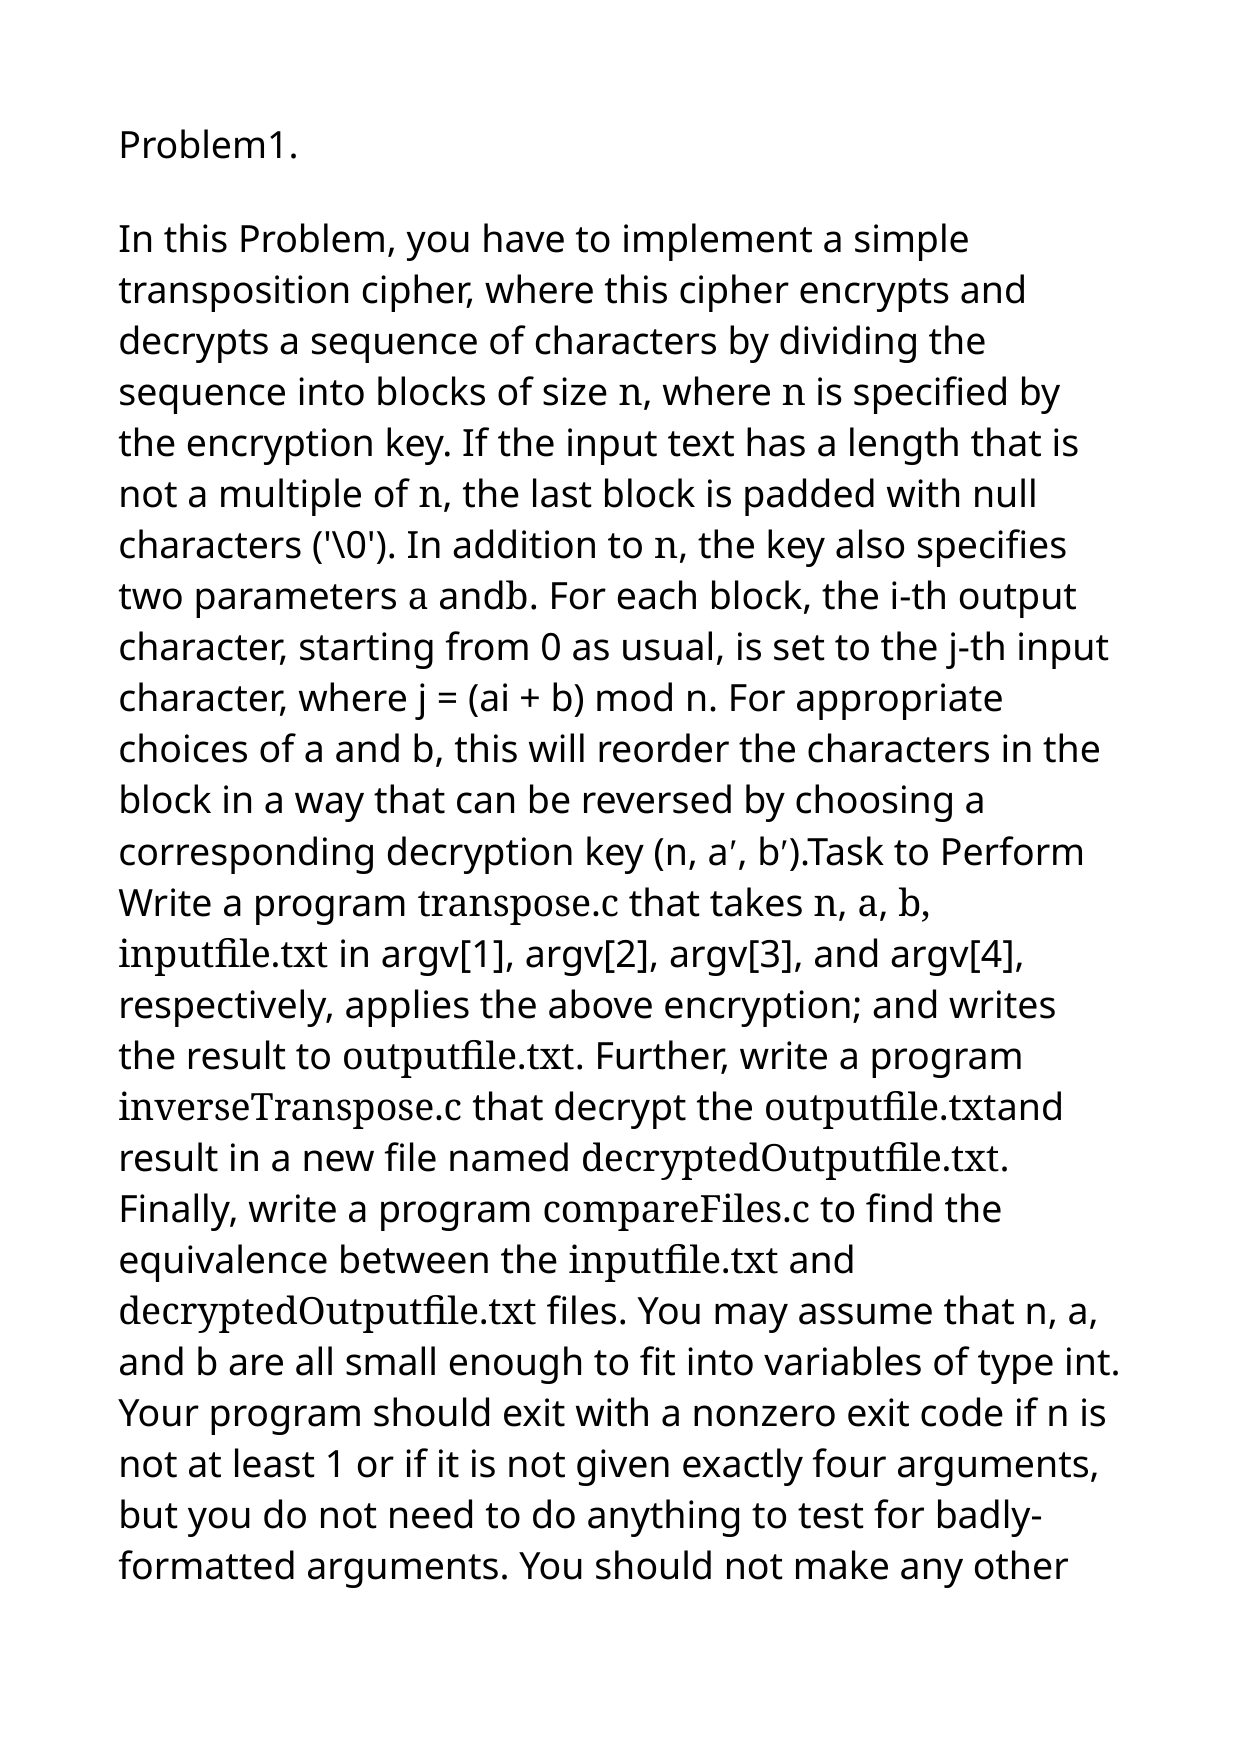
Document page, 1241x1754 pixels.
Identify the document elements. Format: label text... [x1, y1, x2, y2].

text Problem1. [118, 118, 1122, 169]
text In this Problem, you have to implement a simple transposition cipher, where this cipher encrypts and decrypts a sequence of characters by dividing the sequence into blocks of size n, where n is specified by the encryption key. If the input text has a length that is not a multiple of n, the last block is padded with null characters ('\0'). In addition to n, the key also specifies two parameters a andb. For each block, the i-th output character, starting from 0 as usual, is set to the j-th input character, where j = (ai + b) mod n. For appropriate choices of a and b, this will reorder the characters in the block in a way that can be reversed by choosing a corresponding decryption key (n, a′, b′).Task to Perform Write a program transpose.c that takes n, a, b, inputfile.txt in argv[1], argv[2], argv[3], and argv[4], respectively, applies the above encryption; and writes the result to outputfile.txt. Further, write a program inverseTranspose.c that decrypt the outputfile.txtand result in a new file named decryptedOutputfile.txt. Finally, write a program compareFiles.c to find the equivalence between the inputfile.txt and decryptedOutputfile.txt files. You may assume that n, a, and b are all small enough to fit into variables of type int. Your program should exit with a nonzero exit code if n is not at least 1 or if it is not given exactly four arguments, but you do not need to do anything to test for badly-formatted arguments. You should not make any other [118, 212, 1122, 1590]
